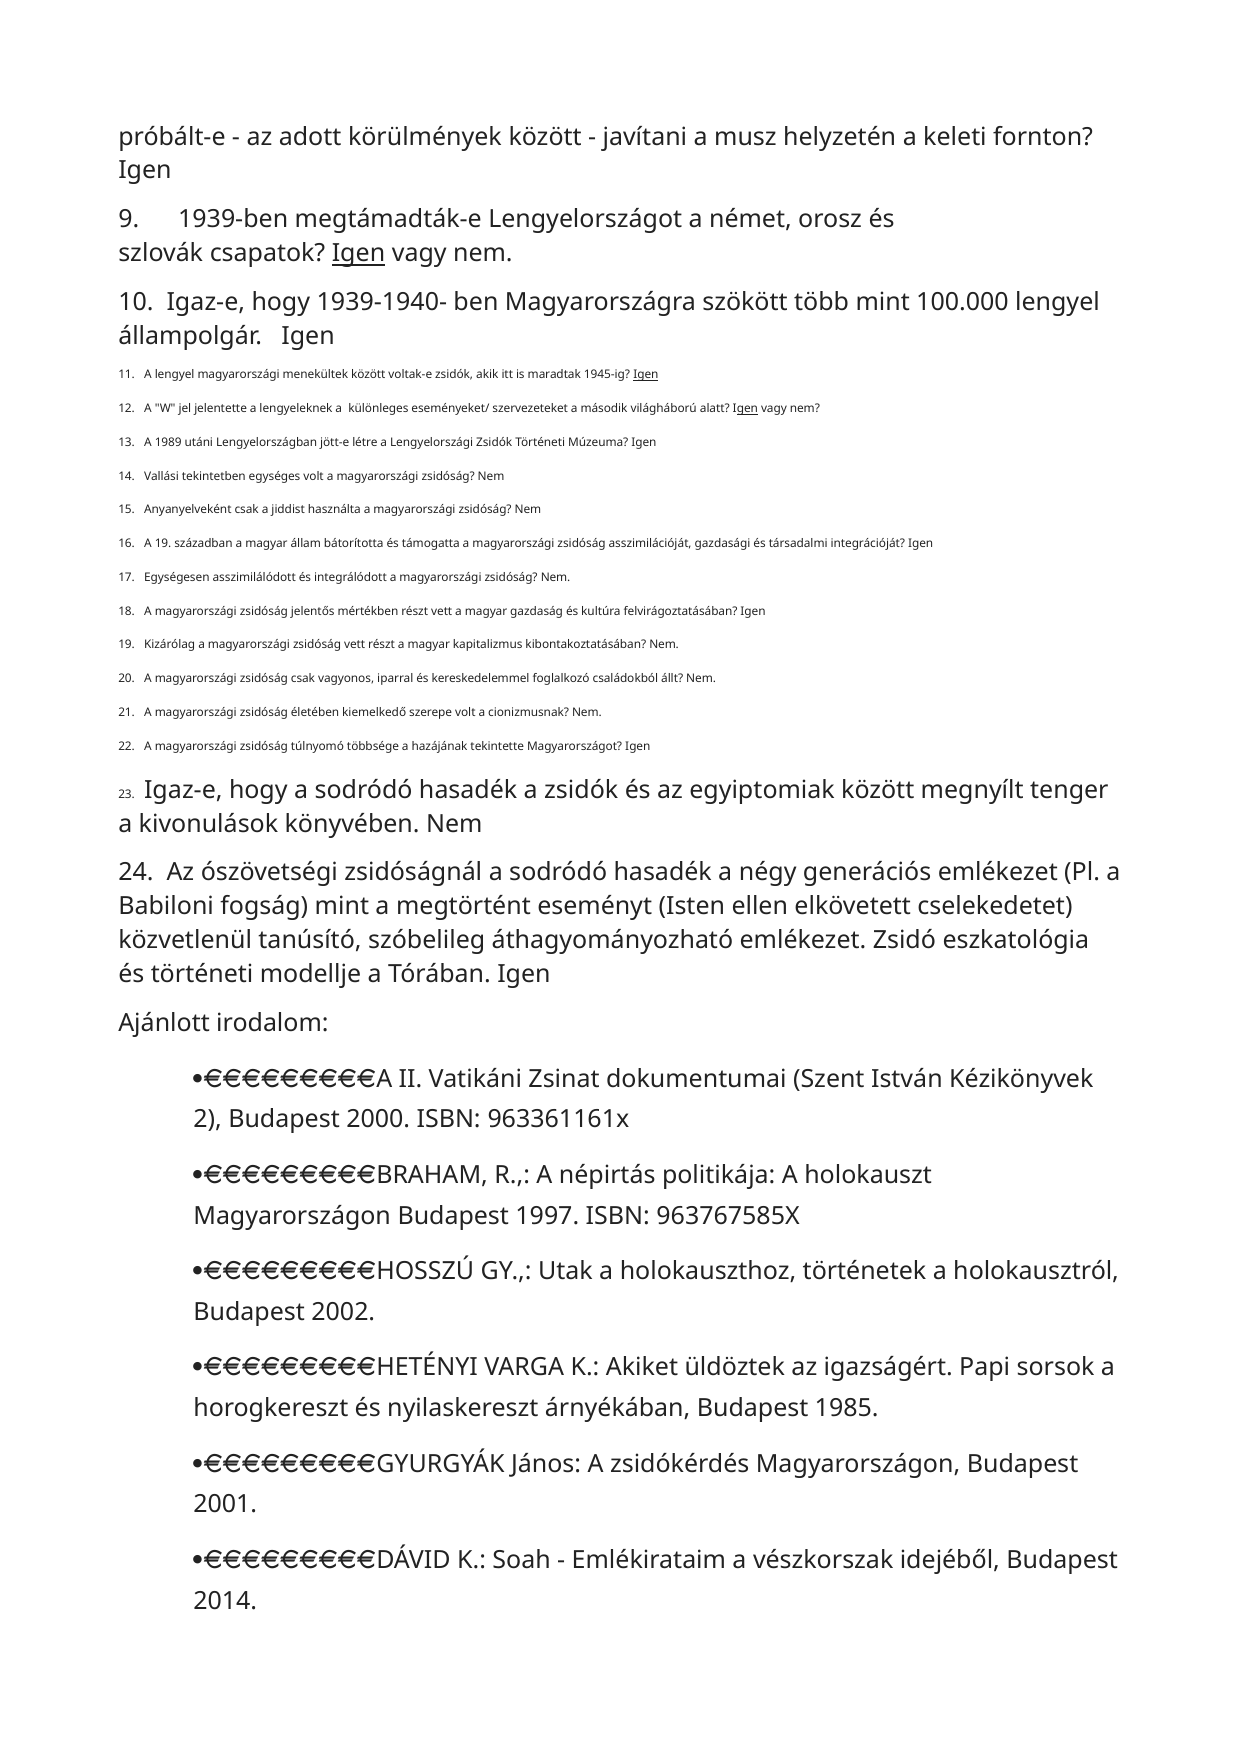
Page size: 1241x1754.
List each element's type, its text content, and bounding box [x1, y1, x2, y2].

text 22. A magyarországi zsidóság túlnyomó többsége a hazájának tekintette Magyarországot? Igen [118, 737, 1122, 753]
text · BRAHAM, R.,: A népirtás politikája: A holokauszt Magyarországon Budapest 1997. ISBN: 963767585X [193, 1156, 1122, 1231]
text 16. A 19. században a magyar állam bátorította és támogatta a magyarországi zsidóság asszimilációját, gazdasági és társadalmi integrációját? Igen [118, 535, 1122, 551]
text 15. Anyanyelveként csak a jiddist használta a magyarországi zsidóság? Nem [118, 501, 1122, 517]
text 17. Egységesen asszimilálódott és integrálódott a magyarországi zsidóság? Nem. [118, 569, 1122, 585]
text · A II. Vatikáni Zsinat dokumentumai (Szent István Kézikönyvek 2), Budapest 2000. ISBN: 963361161x [193, 1060, 1122, 1135]
text 12. A "W" jel jelentette a lengyeleknek a különleges eseményeket/ szervezeteket a második világháború alatt? Igen vagy nem? [118, 400, 1122, 416]
text 19. Kizárólag a magyarországi zsidóság vett részt a magyar kapitalizmus kibontakoztatásában? Nem. [118, 636, 1122, 652]
text Ajánlott irodalom: [118, 1005, 1122, 1039]
text · GYURGYÁK János: A zsidókérdés Magyarországon, Budapest 2001. [193, 1445, 1122, 1520]
text 11. A lengyel magyarországi menekültek között voltak-e zsidók, akik itt is maradtak 1945-ig? Igen [118, 366, 1122, 382]
text 24. Az ószövetségi zsidóságnál a sodródó hasadék a négy generációs emlékezet (Pl. a Babiloni fogság) mint a megtörtént eseményt (Isten ellen elkövetett cselekedetet) közvetlenül tanúsító, szóbelileg áthagyományozható emlékezet. Zsidó eszkatológia és történeti modellje a Tórában. Igen [118, 854, 1122, 990]
text · HOSSZÚ GY.,: Utak a holokauszthoz, történetek a holokausztról, Budapest 2002. [193, 1253, 1122, 1328]
text 9. 1939-ben megtámadták-e Lengyelországot a német, orosz és szlovák csapatok? Igen vagy nem. [118, 201, 1122, 269]
text 20. A magyarországi zsidóság csak vagyonos, iparral és kereskedelemmel foglalkozó családokból állt? Nem. [118, 670, 1122, 686]
text 23. Igaz-e, hogy a sodródó hasadék a zsidók és az egyiptomiak között megnyílt tenger a kivonulások könyvében. Nem [118, 771, 1122, 839]
text 10. Igaz-e, hogy 1939-1940- ben Magyarországra szökött több mint 100.000 lengyel állampolgár. Igen [118, 283, 1122, 352]
text · HETÉNYI VARGA K.: Akiket üldöztek az igazságért. Papi sorsok a horogkereszt és nyilaskereszt árnyékában, Budapest 1985. [193, 1349, 1122, 1424]
text 14. Vallási tekintetben egységes volt a magyarországi zsidóság? Nem [118, 467, 1122, 483]
text próbált-e - az adott körülmények között - javítani a musz helyzetén a keleti fornton? Igen [118, 118, 1122, 186]
text · DÁVID K.: Soah - Emlékirataim a vészkorszak idejéből, Budapest 2014. [193, 1541, 1122, 1616]
text 13. A 1989 utáni Lengyelországban jött-e létre a Lengyelországi Zsidók Történeti Múzeuma? Igen [118, 434, 1122, 450]
text 18. A magyarországi zsidóság jelentős mértékben részt vett a magyar gazdaság és kultúra felvirágoztatásában? Igen [118, 602, 1122, 618]
text 21. A magyarországi zsidóság életében kiemelkedő szerepe volt a cionizmusnak? Nem. [118, 704, 1122, 720]
